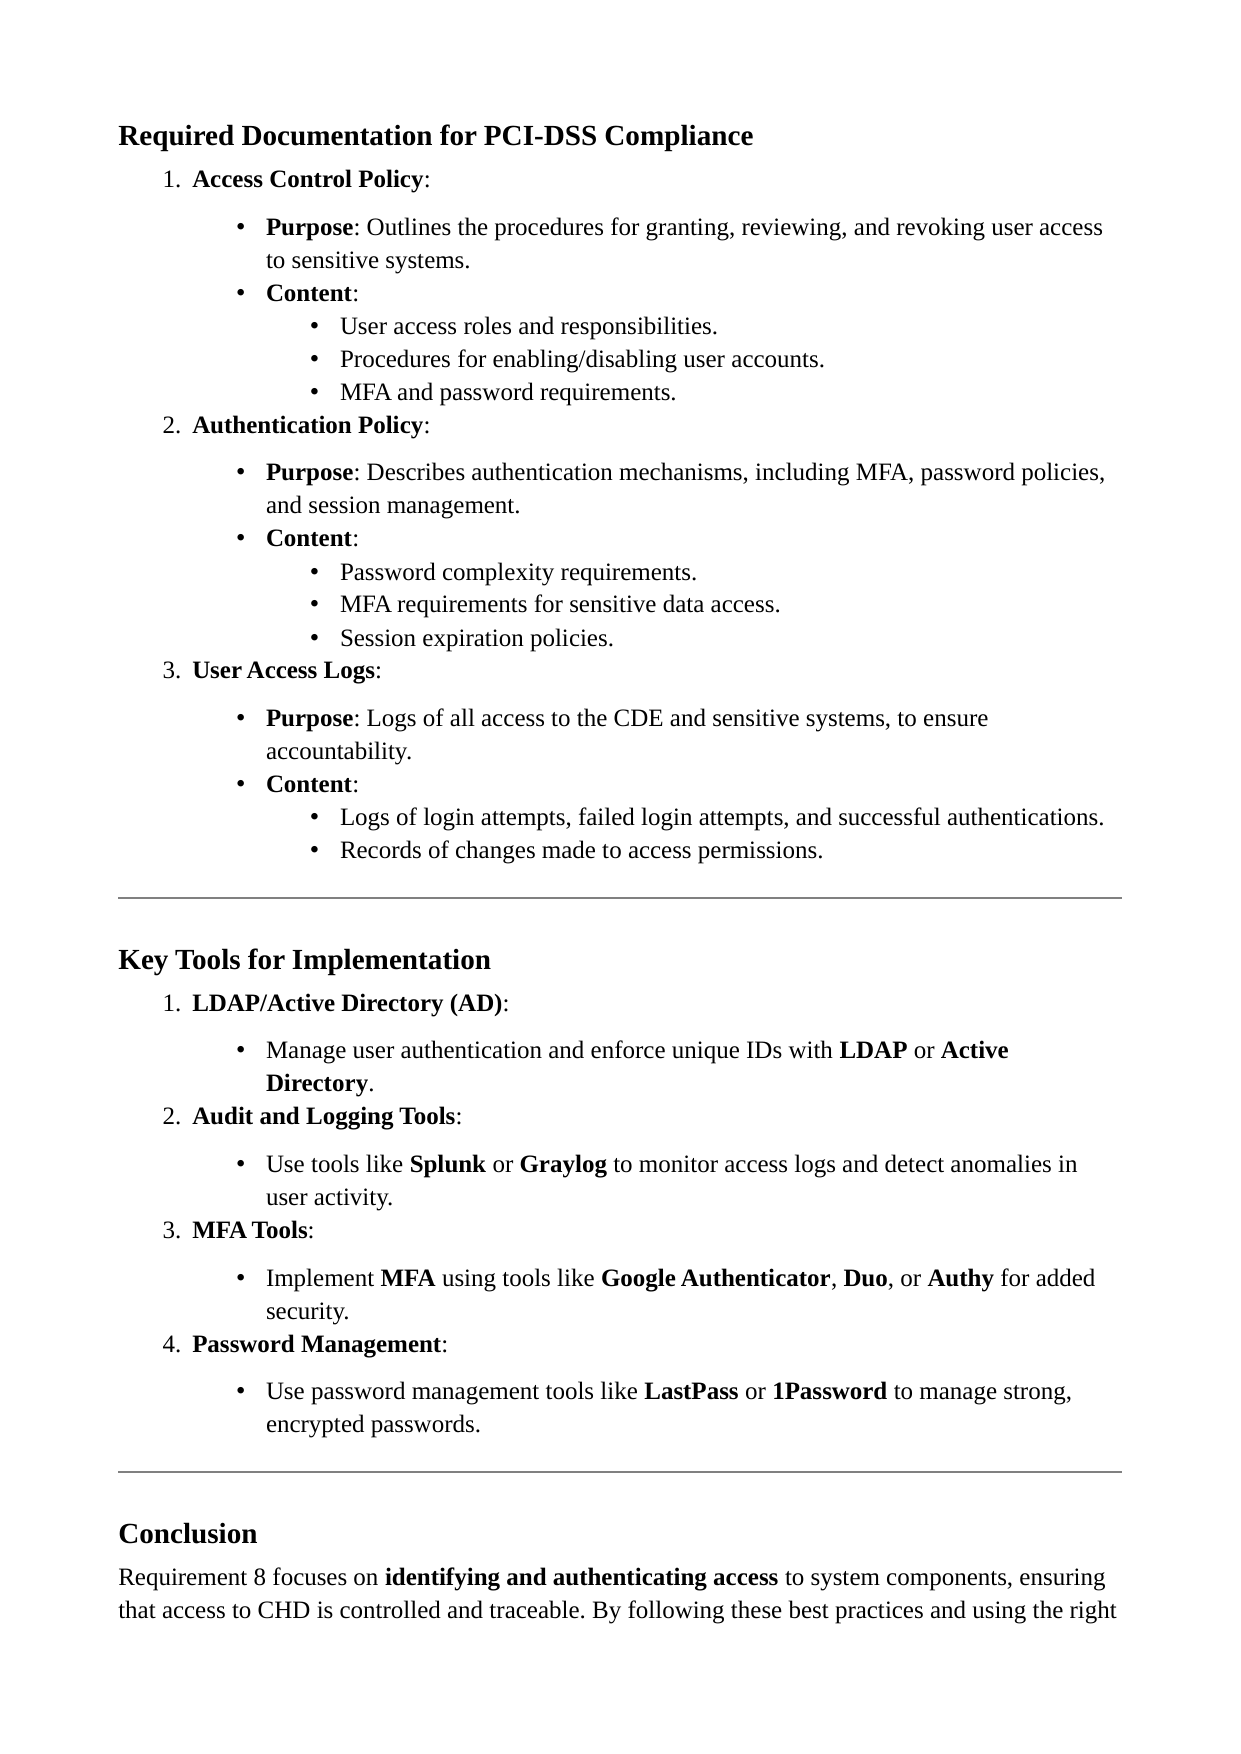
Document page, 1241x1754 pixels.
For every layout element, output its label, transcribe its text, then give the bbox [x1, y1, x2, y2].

list Use tools like Splunk or Graylog to monitor access logs and detect anomalies in user activity. [236, 1149, 1122, 1211]
list Purpose: Outlines the procedures for granting, reviewing, and revoking user access to sensitive systems. [236, 212, 1122, 273]
list Purpose: Describes authentication mechanisms, including MFA, password policies, and session management. [236, 457, 1122, 519]
list LDAP/Active Directory (AD): [162, 988, 1122, 1017]
list Records of changes made to access permissions. [310, 835, 1122, 864]
list Session expiration policies. [310, 623, 1122, 651]
subtitle Required Documentation for PCI-DSS Compliance [118, 118, 1122, 152]
list Manage user authentication and enforce unique IDs with LDAP or Active Directory. [236, 1035, 1122, 1097]
list MFA requirements for sensitive data access. [310, 589, 1122, 618]
list Procedures for enabling/disabling user accounts. [310, 344, 1122, 373]
list Content: [236, 769, 1122, 798]
list User Access Logs: [162, 656, 1122, 684]
list Audit and Logging Tools: [162, 1101, 1122, 1130]
text Requirement 8 focuses on identifying and authenticating access to system components, ensuring that access to CHD is controlled and traceable. By following these best practices and using the right [118, 1562, 1122, 1624]
list Access Control Policy: [162, 164, 1122, 193]
list Password complexity requirements. [310, 557, 1122, 585]
subtitle Conclusion [118, 1516, 1122, 1549]
list Purpose: Logs of all access to the CDE and sensitive systems, to ensure accountability. [236, 703, 1122, 765]
list MFA Tools: [162, 1215, 1122, 1244]
list Use password management tools like LastPass or 1Password to manage strong, encrypted passwords. [236, 1376, 1122, 1438]
list Password Management: [162, 1329, 1122, 1357]
list Authentication Policy: [162, 410, 1122, 439]
list Implement MFA using tools like Google Authenticator, Duo, or Authy for added security. [236, 1263, 1122, 1324]
subtitle Key Tools for Implementation [118, 942, 1122, 975]
list MFA and password requirements. [310, 377, 1122, 406]
list Content: [236, 523, 1122, 552]
list Logs of login attempts, failed login attempts, and successful authentications. [310, 802, 1122, 831]
list User access roles and responsibilities. [310, 311, 1122, 339]
list Content: [236, 278, 1122, 307]
